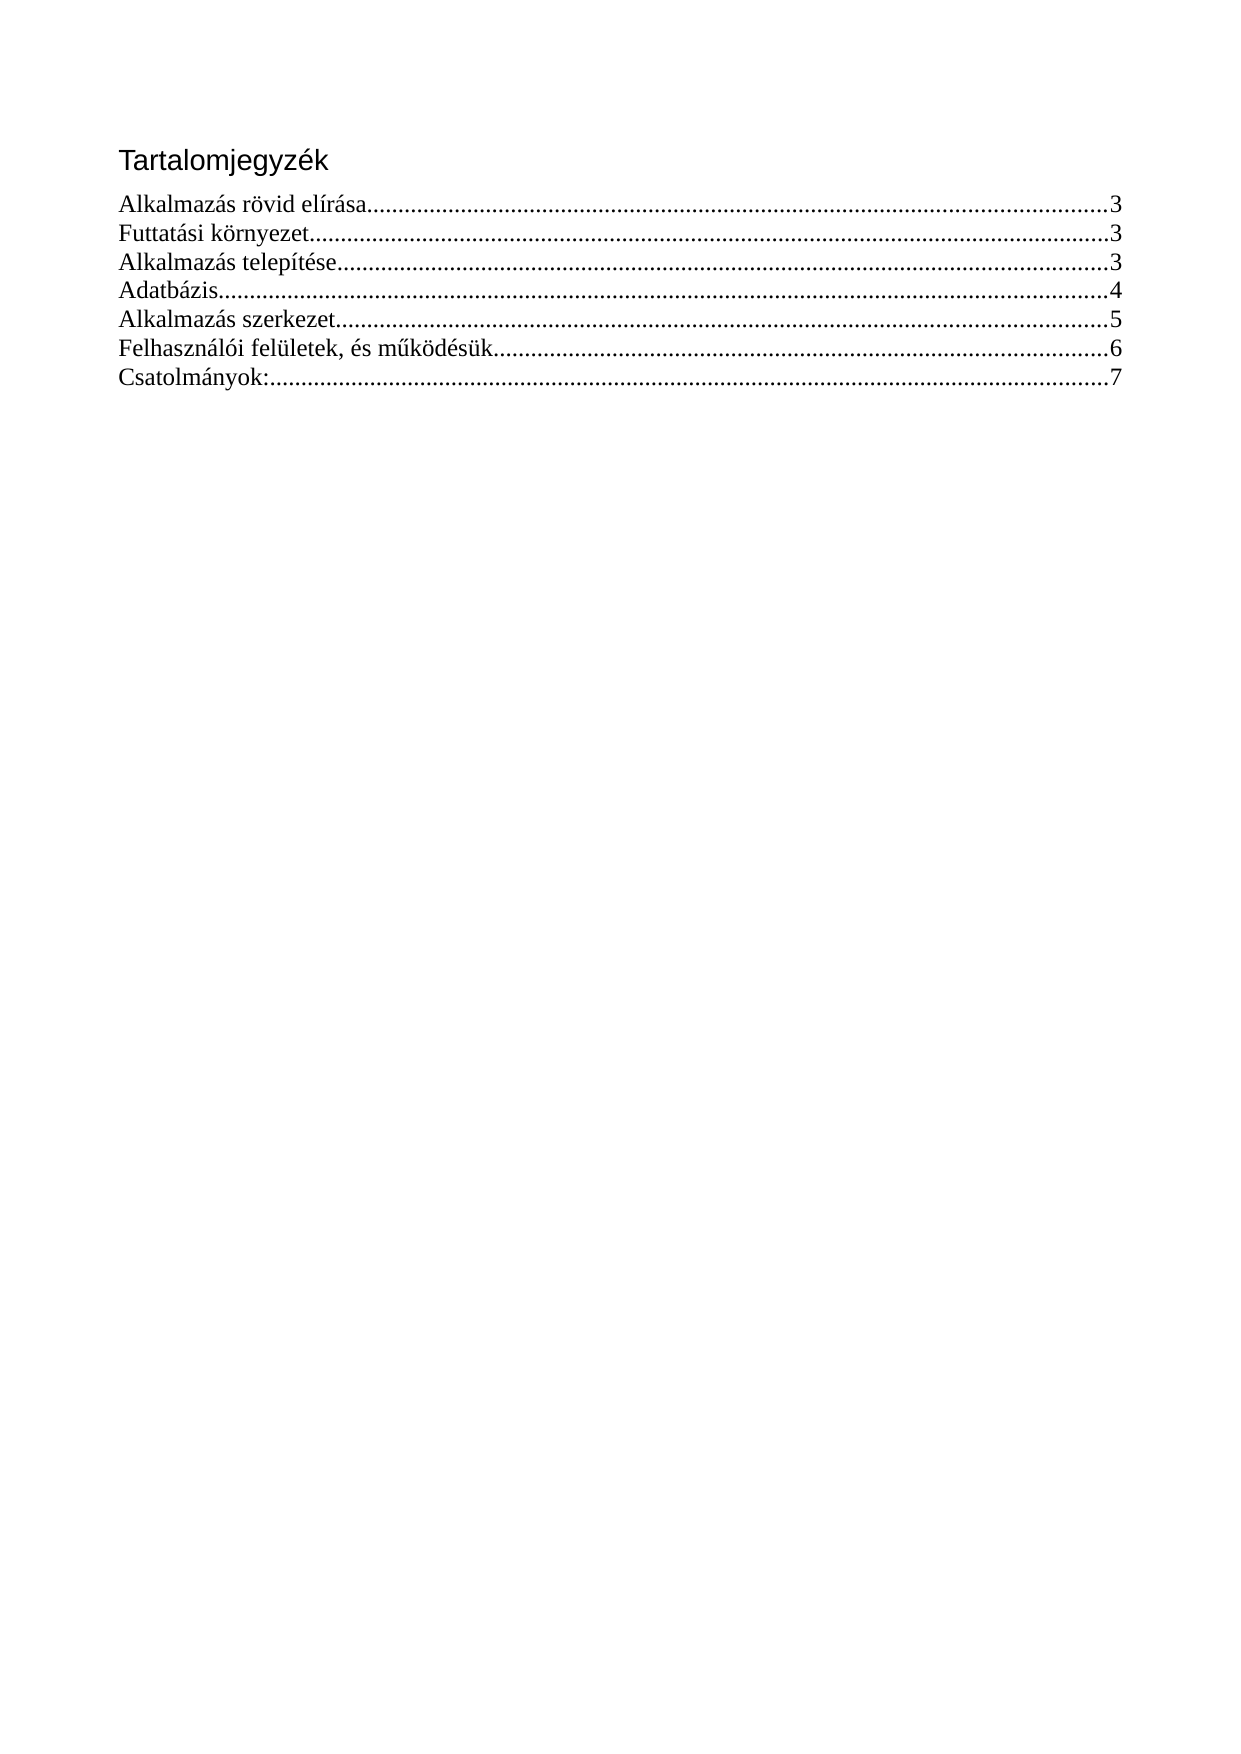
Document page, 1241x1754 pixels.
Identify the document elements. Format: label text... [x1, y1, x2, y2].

subtitle Tartalomjegyzék [118, 143, 1122, 177]
text Alkalmazás rövid elírása 3 [118, 189, 1122, 218]
text Felhasználói felületek, és működésük 6 [118, 333, 1122, 362]
text Alkalmazás telepítése 3 [118, 247, 1122, 275]
text Alkalmazás szerkezet 5 [118, 304, 1122, 333]
text Futtatási környezet 3 [118, 218, 1122, 247]
text Csatolmányok: 7 [118, 362, 1122, 390]
text Adatbázis 4 [118, 275, 1122, 304]
